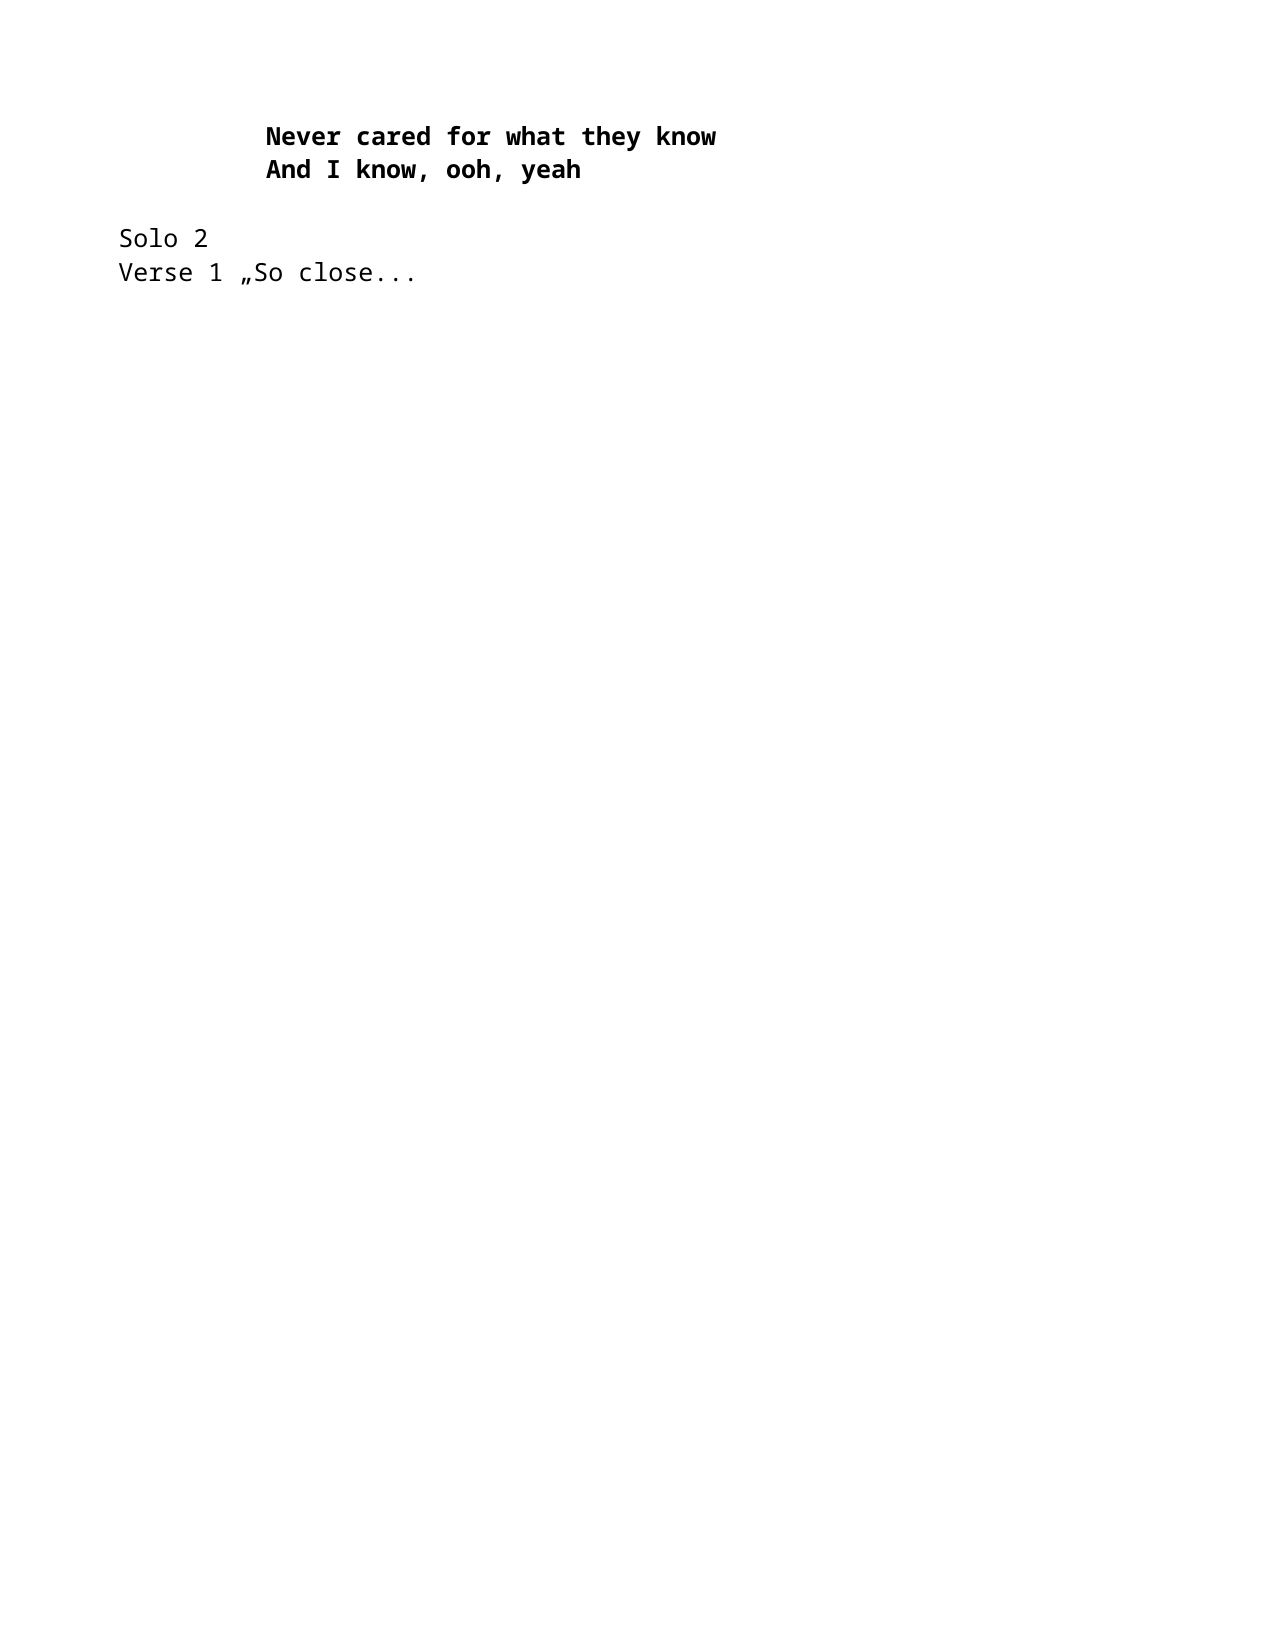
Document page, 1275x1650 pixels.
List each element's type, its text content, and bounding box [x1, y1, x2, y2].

text Verse 1 „So close... [118, 254, 1157, 288]
text Solo 2 [118, 220, 1157, 254]
text Never cared for what they know And I know, ooh, yeah [266, 118, 1157, 186]
